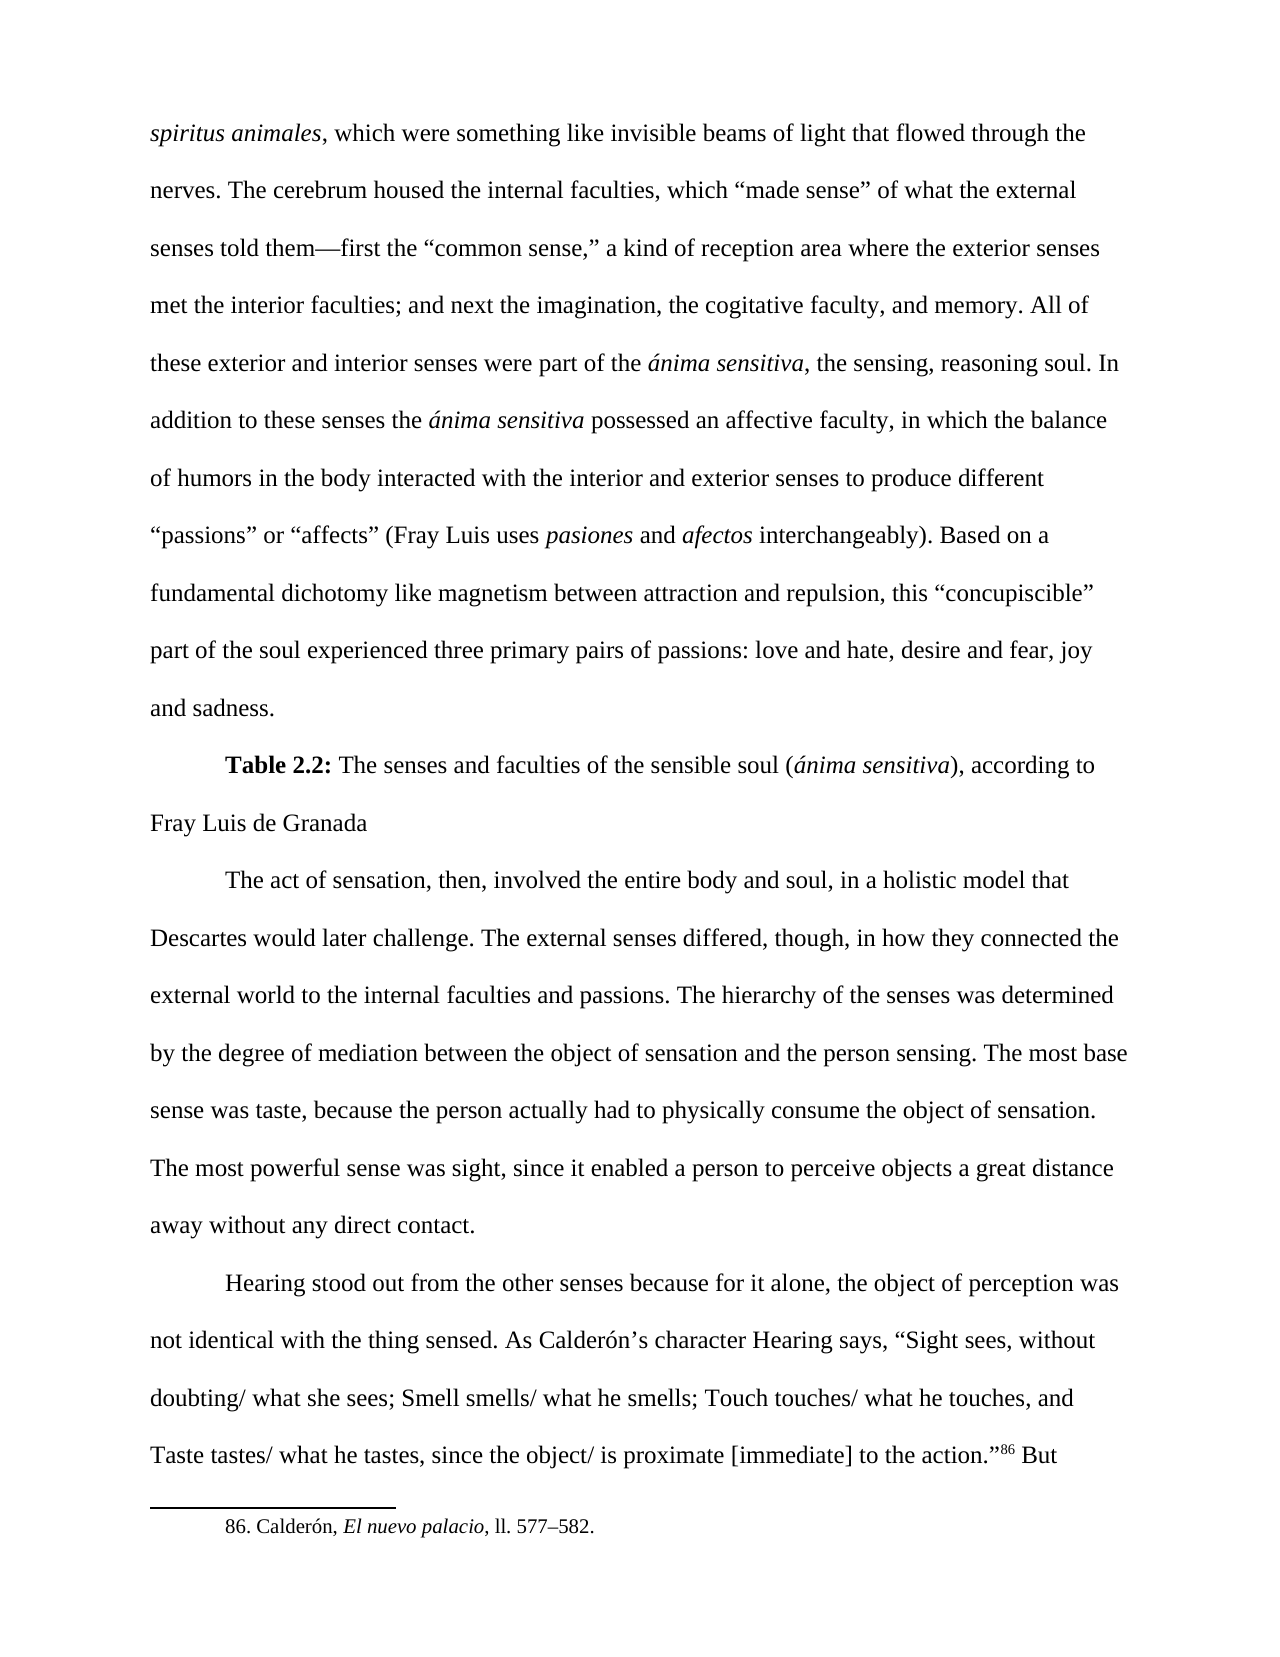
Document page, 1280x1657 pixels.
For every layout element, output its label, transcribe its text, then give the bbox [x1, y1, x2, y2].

text Calderón, El nuevo palacio, ll. 577–582. [150, 1514, 1130, 1538]
text Table 2.2: The senses and faculties of the sensible soul (ánima sensitiva), according to Fray Luis de Granada [150, 751, 1130, 837]
text spiritus animales, which were something like invisible beams of light that flowed through the nerves. The cerebrum housed the internal faculties, which “made sense” of what the external senses told them—first the “common sense,” a kind of reception area where the exterior senses met the interior faculties; and next the imagination, the cogitative faculty, and memory. All of these exterior and interior senses were part of the ánima sensitiva, the sensing, reasoning soul. In addition to these senses the ánima sensitiva possessed an affective faculty, in which the balance of humors in the body interacted with the interior and exterior senses to produce different “passions” or “affects” (Fray Luis uses pasiones and afectos interchangeably). Based on a fundamental dichotomy like magnetism between attraction and repulsion, this “concupiscible” part of the soul experienced three primary pairs of passions: love and hate, desire and fear, joy and sadness. [150, 118, 1130, 722]
text Hearing stood out from the other senses because for it alone, the object of perception was not identical with the thing sensed. As Calderón’s character Hearing says, “Sight sees, without doubting/ what she sees; Smell smells/ what he smells; Touch touches/ what he touches, and Taste tastes/ what he tastes, since the object/ is proximate [immediate] to the action.” But Hearing hears a person’s voice, not the person directly, as Calderón’s text continues: “But what Hearing hears/ is only a fleeting echo,/ born of a distant voice/ without a known object.” While this feature of hearing may have made it “easily deceived,” it also gave this sense a unique capability in spiritual matters, where the object of perception was not immediately sensible at all. [150, 1268, 1130, 1469]
text The act of sensation, then, involved the entire body and soul, in a holistic model that Descartes would later challenge. The external senses differed, though, in how they connected the external world to the internal faculties and passions. The hierarchy of the senses was determined by the degree of mediation between the object of sensation and the person sensing. The most base sense was taste, because the person actually had to physically consume the object of sensation. The most powerful sense was sight, since it enabled a person to perceive objects a great distance away without any direct contact. [150, 866, 1130, 1239]
